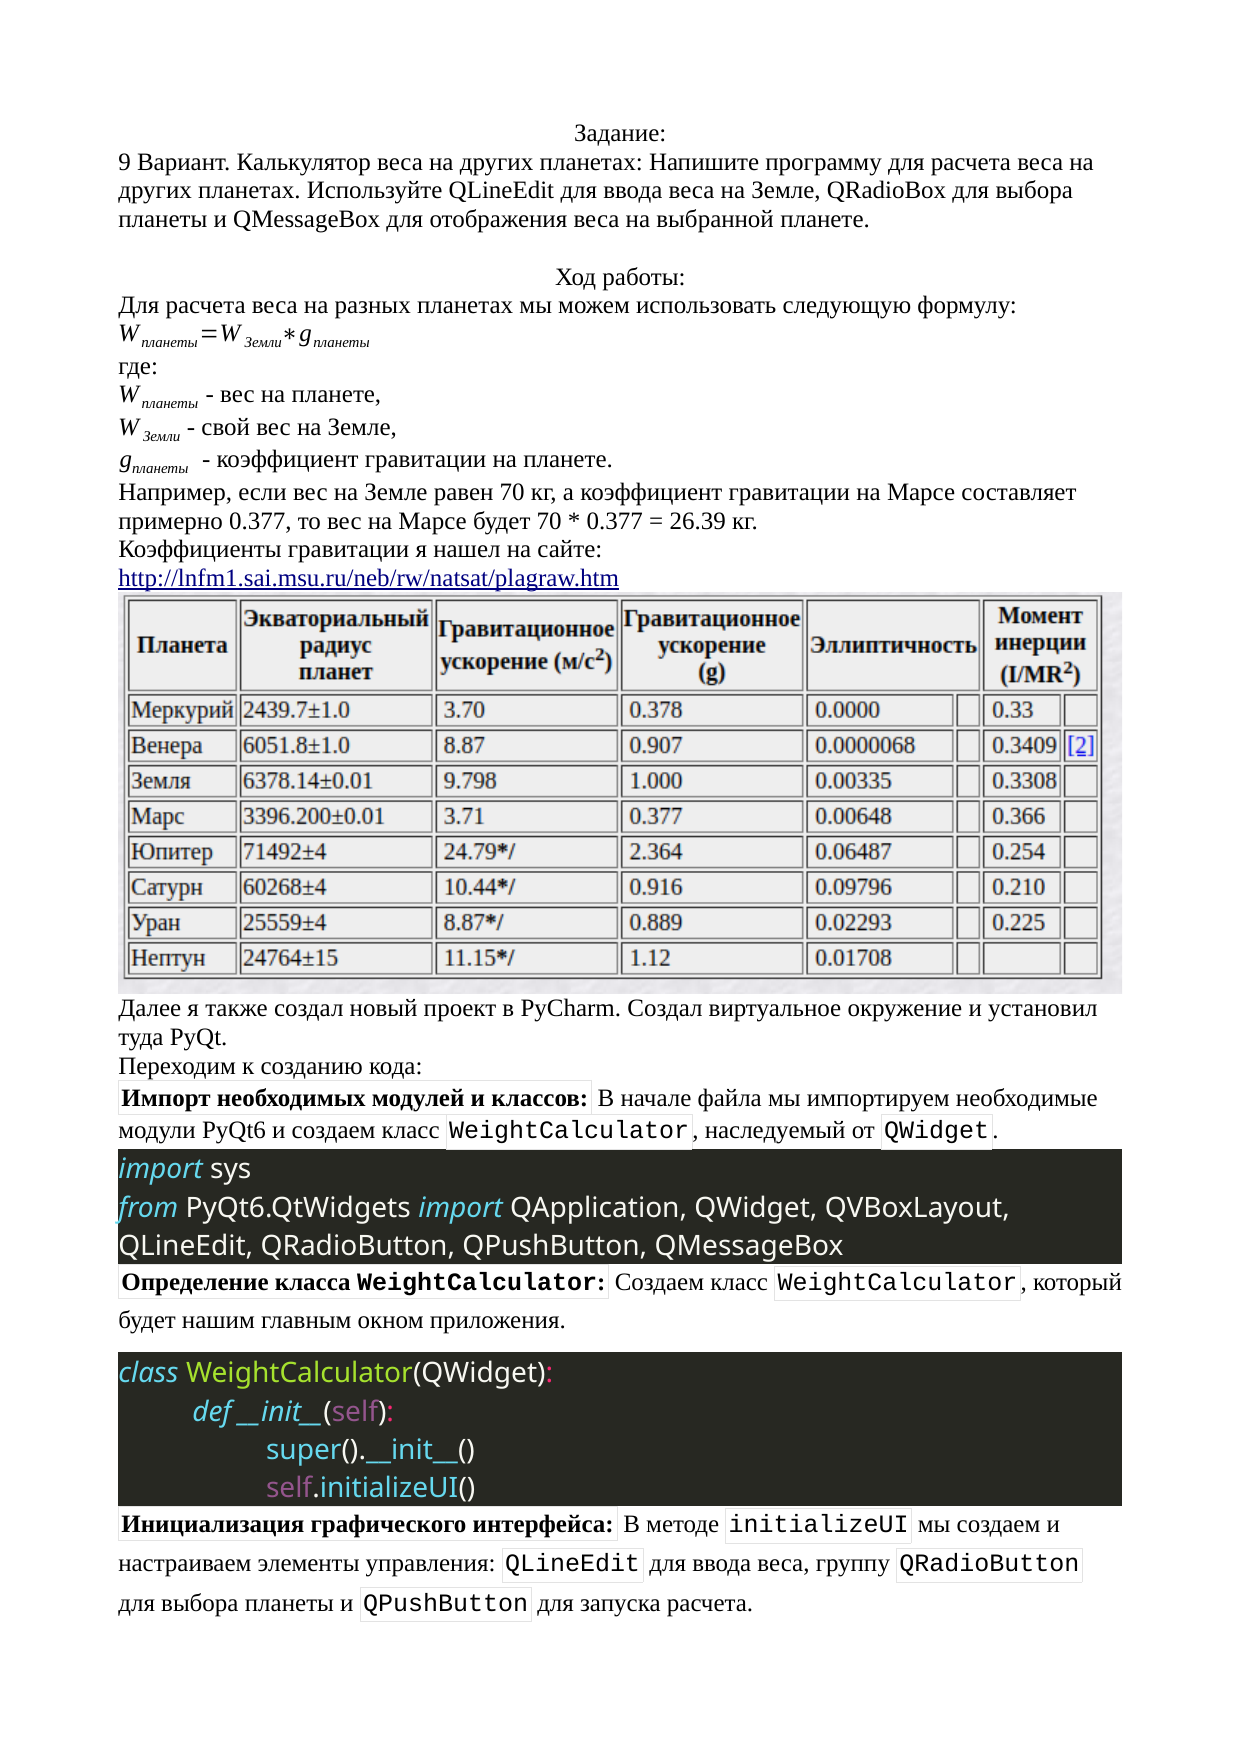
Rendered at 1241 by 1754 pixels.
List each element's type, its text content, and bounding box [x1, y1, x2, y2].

picture [118, 592, 1123, 994]
text Инициализация графического интерфейса: В методе initializeUI мы создаем и настраиваем элементы управления: QLineEdit для ввода веса, группу QRadioButton для выбора планеты и QPushButton для запуска расчета. [118, 1506, 1122, 1622]
text class WeightCalculator(QWidget): def __init__(self): super().__init__() self.initializeUI() [118, 1352, 1122, 1506]
text Ход работы: [118, 262, 1122, 291]
text Коэффициенты гравитации я нашел на сайте: [118, 534, 1122, 563]
text 9 Вариант. Калькулятор веса на других планетах: Напишите программу для расчета веса на других планетах. Используйте QLineEdit для ввода веса на Земле, QRadioBox для выбора планеты и QMessageBox для отображения веса на выбранной планете. [118, 147, 1122, 233]
text import sys from PyQt6.QtWidgets import QApplication, QWidget, QVBoxLayout, QLineEdit, QRadioButton, QPushButton, QMessageBox [118, 1149, 1122, 1264]
text Переходим к созданию кода: Импорт необходимых модулей и классов: В начале файла мы импортируем необходимые модули PyQt6 и создаем класс WeightCalculator, наследуемый от QWidget. [118, 1051, 1122, 1149]
text Задание: [118, 118, 1122, 147]
text - свой вес на Земле, [118, 412, 1122, 444]
text - коэффициент гравитации на планете. [118, 444, 1122, 477]
text Например, если вес на Земле равен 70 кг, а коэффициент гравитации на Марсе составляет примерно 0.377, то вес на Марсе будет 70 * 0.377 = 26.39 кг. [118, 477, 1122, 534]
text Для расчета веса на разных планетах мы можем использовать следующую формулу: [118, 291, 1122, 319]
text Далее я также создал новый проект в PyCharm. Создал виртуальное окружение и установил туда PyQt. [118, 994, 1122, 1051]
text Определение класса WeightCalculator: Создаем класс WeightCalculator, который будет нашим главным окном приложения. [118, 1264, 1122, 1334]
text где: [118, 351, 1122, 379]
text - вес на планете, [118, 379, 1122, 412]
text http://lnfm1.sai.msu.ru/neb/rw/natsat/plagraw.htm [118, 563, 1122, 592]
